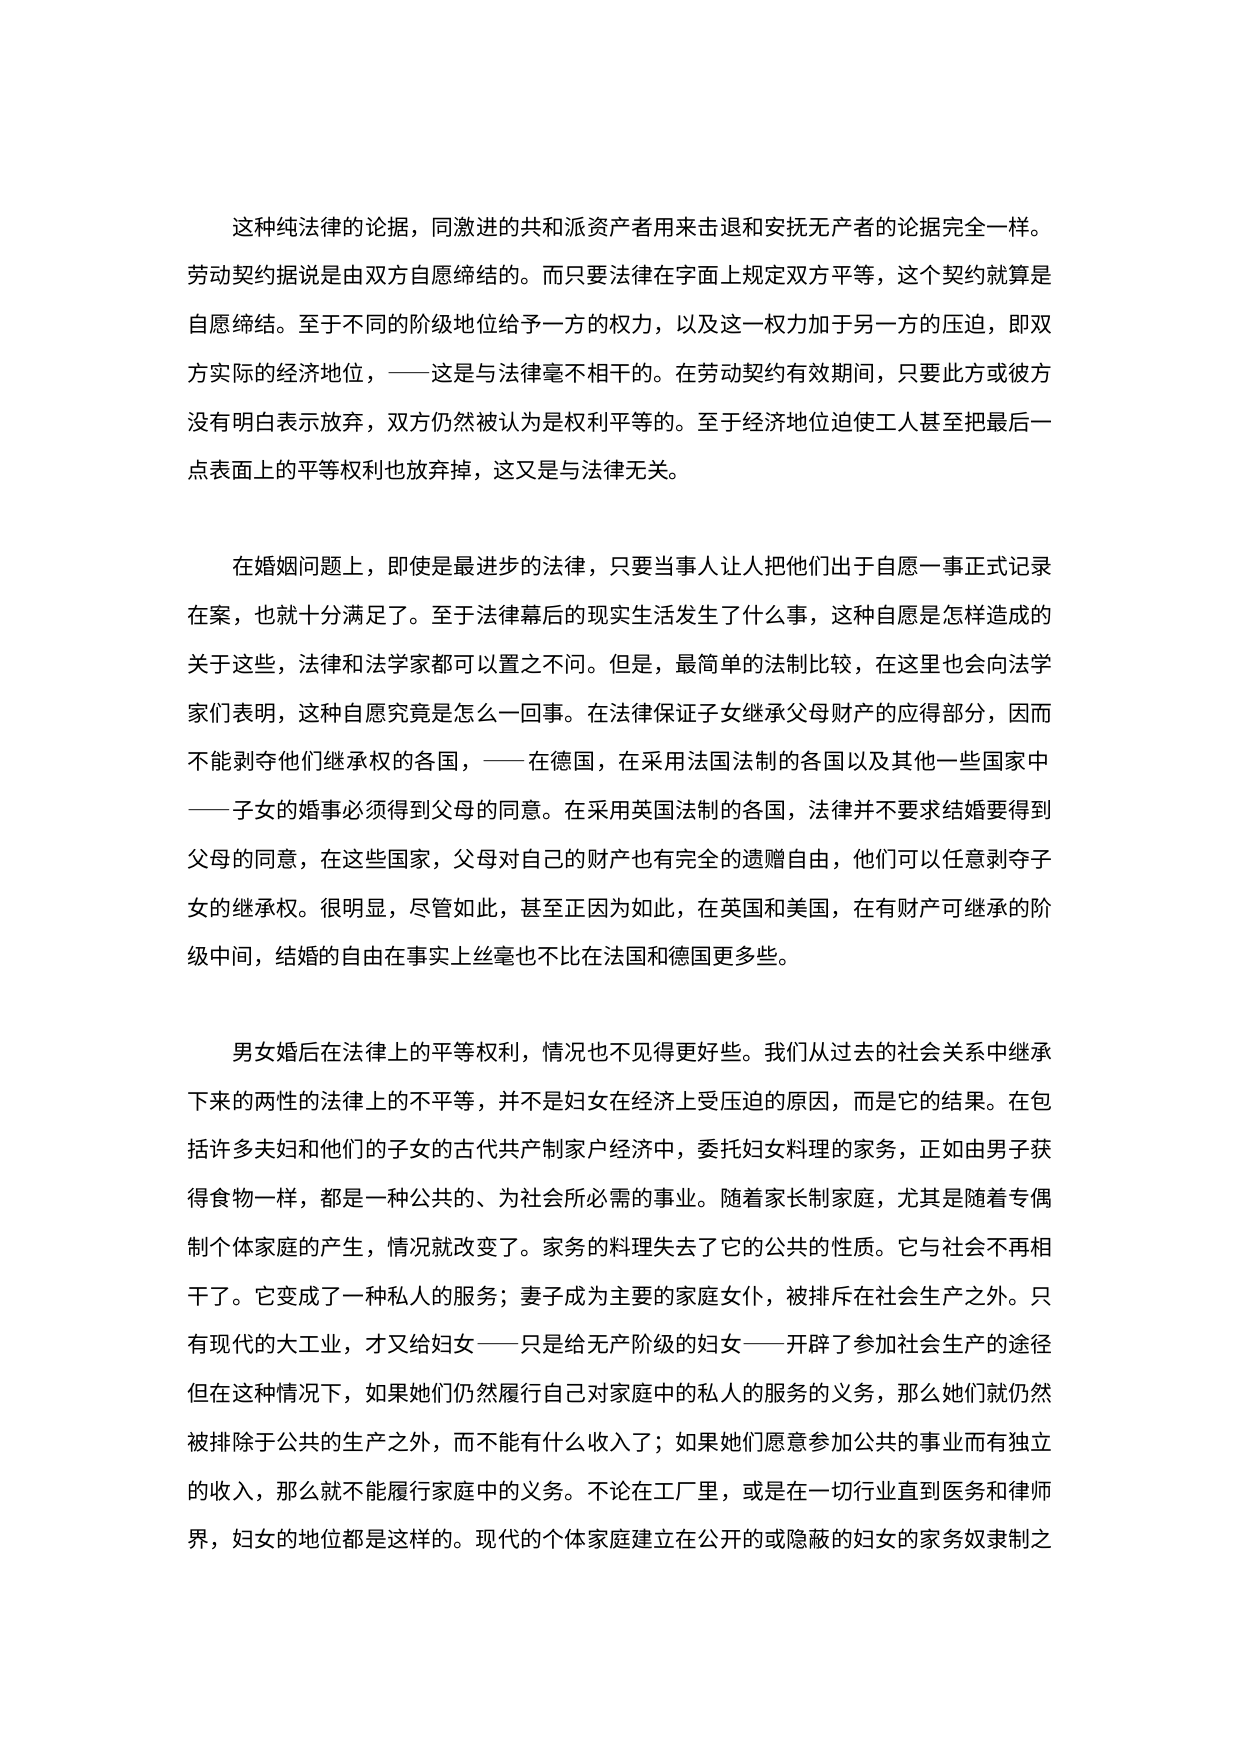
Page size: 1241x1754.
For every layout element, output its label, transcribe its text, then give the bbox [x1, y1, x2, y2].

text 在婚姻问题上，即使是最进步的法律，只要当事人让人把他们出于自愿一事正式记录在案，也就十分满足了。至于法律幕后的现实生活发生了什么事，这种自愿是怎样造成的，关于这些，法律和法学家都可以置之不问。但是，最简单的法制比较，在这里也会向法学家们表明，这种自愿究竟是怎么一回事。在法律保证子女继承父母财产的应得部分，因而不能剥夺他们继承权的各国，——在德国，在采用法国法制的各国以及其他一些国家中——子女的婚事必须得到父母的同意。在采用英国法制的各国，法律并不要求结婚要得到父母的同意，在这些国家，父母对自己的财产也有完全的遗赠自由，他们可以任意剥夺子女的继承权。很明显，尽管如此，甚至正因为如此，在英国和美国，在有财产可继承的阶级中间，结婚的自由在事实上丝毫也不比在法国和德国更多些。 [187, 549, 1053, 971]
text 男女婚后在法律上的平等权利，情况也不见得更好些。我们从过去的社会关系中继承下来的两性的法律上的不平等，并不是妇女在经济上受压迫的原因，而是它的结果。在包括许多夫妇和他们的子女的古代共产制家户经济中，委托妇女料理的家务，正如由男子获得食物一样，都是一种公共的、为社会所必需的事业。随着家长制家庭，尤其是随着专偶制个体家庭的产生，情况就改变了。家务的料理失去了它的公共的性质。它与社会不再相干了。它变成了一种私人的服务；妻子成为主要的家庭女仆，被排斥在社会生产之外。只有现代的大工业，才又给妇女——只是给无产阶级的妇女——开辟了参加社会生产的途径。但在这种情况下，如果她们仍然履行自己对家庭中的私人的服务的义务，那么她们就仍然被排除于公共的生产之外，而不能有什么收入了；如果她们愿意参加公共的事业而有独立的收入，那么就不能履行家庭中的义务。不论在工厂里，或是在一切行业直到医务和律师界，妇女的地位都是这样的。现代的个体家庭建立在公开的或隐蔽的妇女的家务奴隶制之上，而现代社会则是纯粹以个体家庭为分子而构成的一个总体。现在在大多数情形之下，丈夫都必须是挣钱的人，赡养家庭的人，至少在有产阶级中间是如此，这就使丈夫占据一种无需有任何特别的法律特权的统治地位。在家庭中，丈夫是资产者，妻子则相当于无产阶级。不过，在工业领域内，只有在资本家阶级的一切法定的特权被废除，而两个阶级在法律上的完全平等的权利确立以后，无产阶级所受的经济压迫的独特性质，才会最明白地显露出来；民主共和国并不消除两个阶级的对立，相反，正是它才提供了一个为解决这一对立而斗争的地盘。同样，在现代家庭中丈夫对妻子的统治的独特性质，以及确立双方的真正社会平等的必要性和方法，只有当双方在法律上完全平等的时候，才会充分表现出来。那时就可以看出，妇女解放的第一个先决条件就是一切女性重新回到公共的事业中去；而要达到这一点，又要求消除个体家庭作为社会的经济单位的属性。 [187, 1034, 1053, 1554]
text 这种纯法律的论据，同激进的共和派资产者用来击退和安抚无产者的论据完全一样。劳动契约据说是由双方自愿缔结的。而只要法律在字面上规定双方平等，这个契约就算是自愿缔结。至于不同的阶级地位给予一方的权力，以及这一权力加于另一方的压迫，即双方实际的经济地位，——这是与法律毫不相干的。在劳动契约有效期间，只要此方或彼方没有明白表示放弃，双方仍然被认为是权利平等的。至于经济地位迫使工人甚至把最后一点表面上的平等权利也放弃掉，这又是与法律无关。 [187, 209, 1053, 486]
